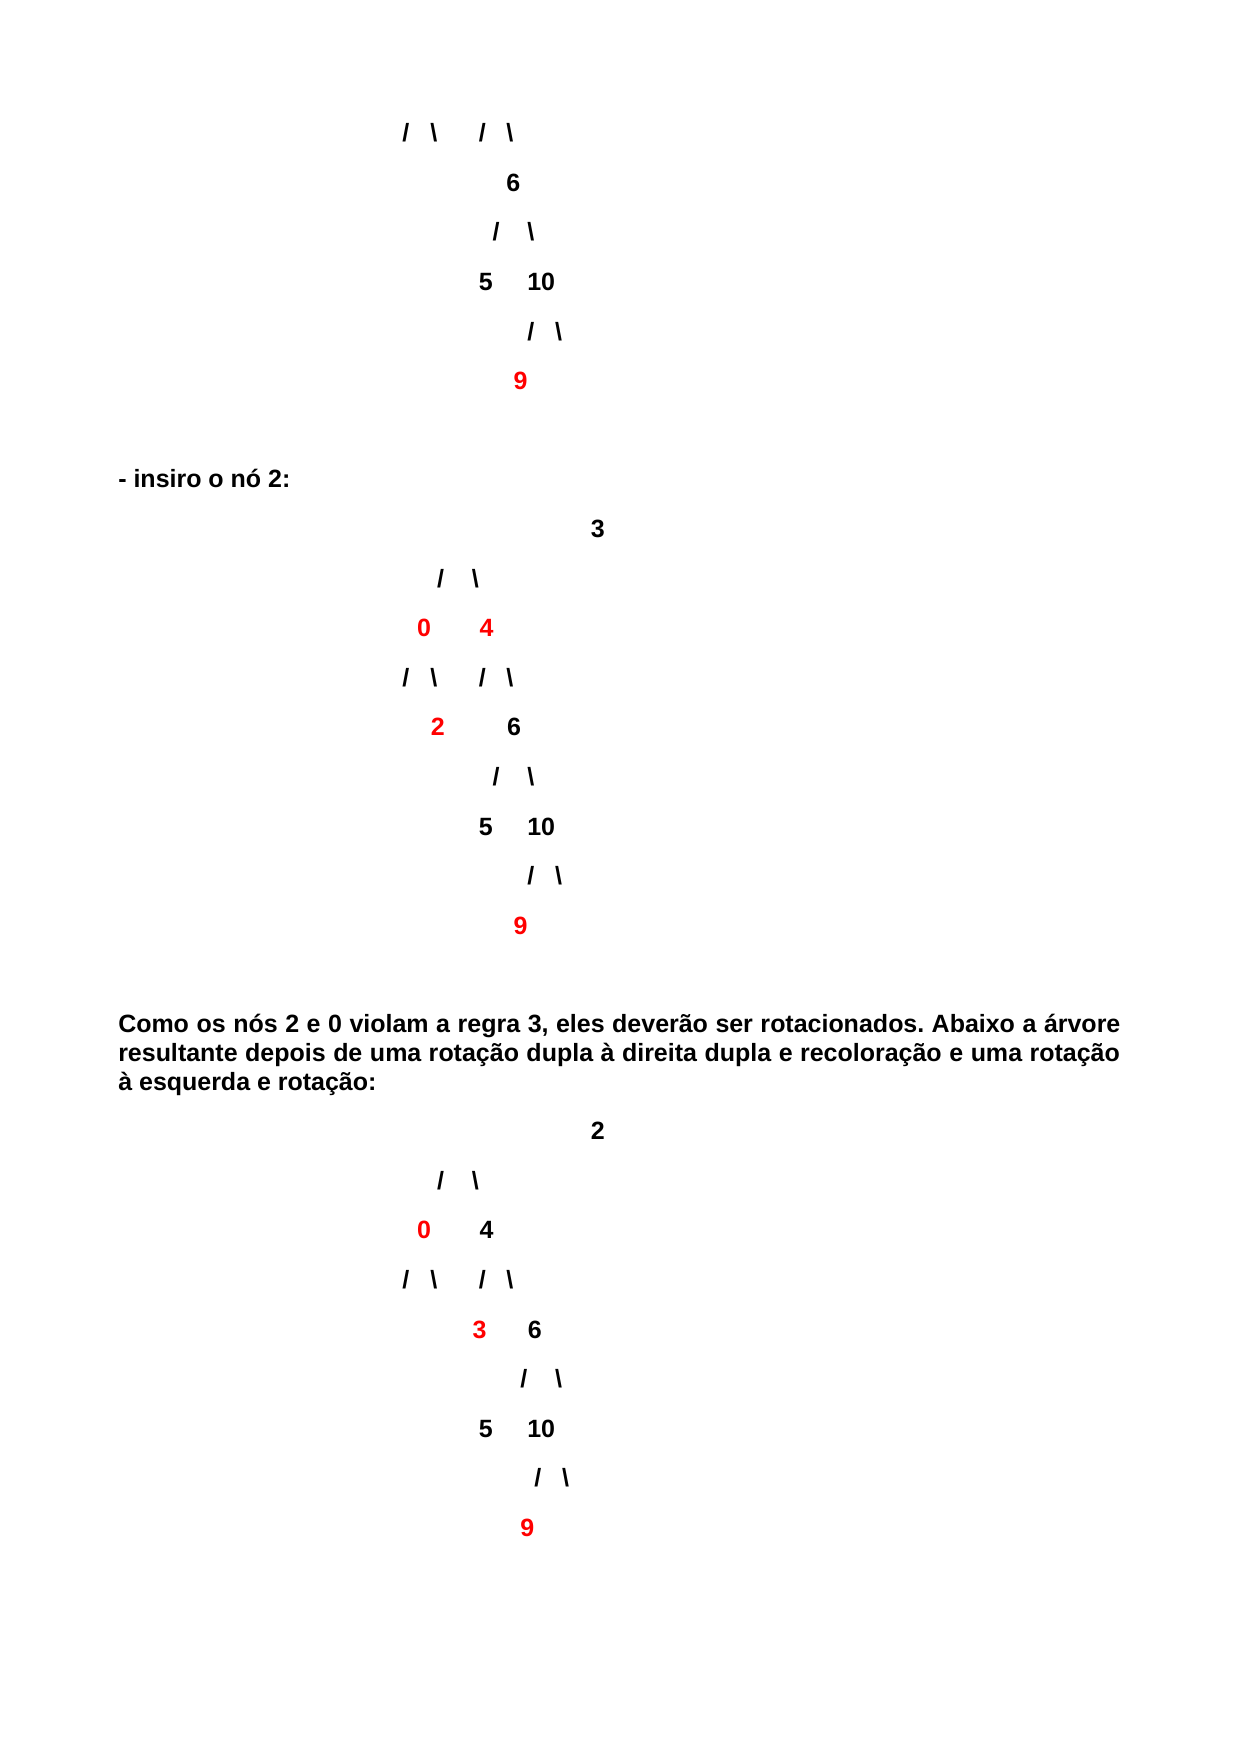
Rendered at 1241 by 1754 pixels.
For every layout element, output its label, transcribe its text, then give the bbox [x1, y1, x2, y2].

text / \ [118, 217, 1122, 246]
text 3 6 [118, 1314, 1122, 1343]
text / \ / \ [118, 1265, 1122, 1294]
text 5 10 [118, 1414, 1122, 1442]
text / \ / \ [118, 663, 1122, 692]
text - insiro o nó 2: [118, 464, 1122, 493]
text / \ [118, 1463, 1122, 1492]
text 6 [118, 168, 1122, 196]
text 3 [118, 514, 1122, 543]
text 2 [118, 1116, 1122, 1145]
text / \ [118, 861, 1122, 890]
text 9 [118, 911, 1122, 939]
text 2 6 [118, 712, 1122, 741]
text / \ / \ [118, 118, 1122, 147]
text 5 10 [118, 267, 1122, 296]
text / \ [118, 564, 1122, 592]
text 0 4 [118, 1215, 1122, 1244]
text 5 10 [118, 812, 1122, 840]
text / \ [118, 762, 1122, 791]
text / \ [118, 1364, 1122, 1393]
text / \ [118, 316, 1122, 345]
text Como os nós 2 e 0 violam a regra 3, eles deverão ser rotacionados. Abaixo a árvore resultante depois de uma rotação dupla à direita dupla e recoloração e uma rotação à esquerda e rotação: [118, 1009, 1122, 1095]
text 0 4 [118, 613, 1122, 642]
text / \ [118, 1166, 1122, 1194]
text 9 [118, 1513, 1122, 1542]
text 9 [118, 366, 1122, 395]
